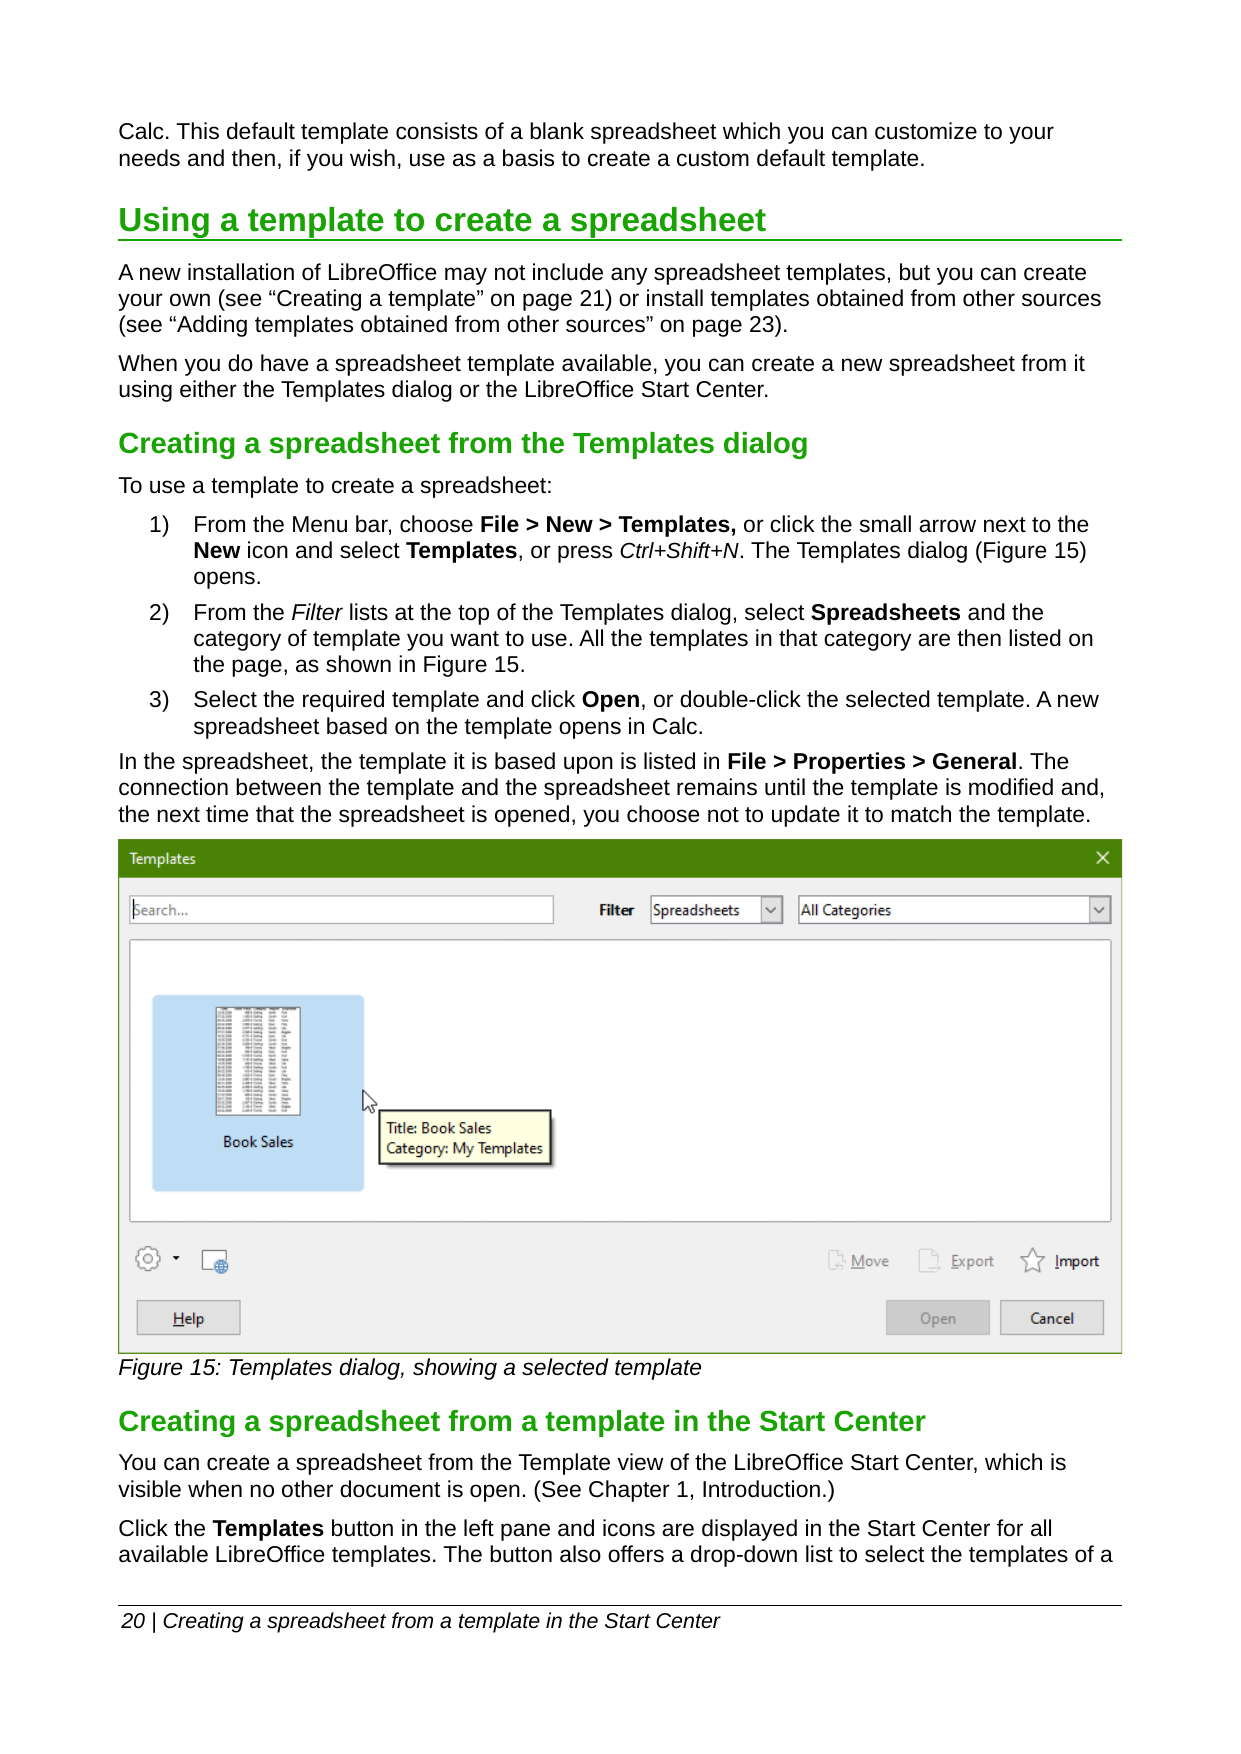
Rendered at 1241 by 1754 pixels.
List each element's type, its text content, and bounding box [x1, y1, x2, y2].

text A new installation of LibreOffice may not include any spreadsheet templates, but you can create your own (see “Creating a template” on page 22) or install templates obtained from other sources (see “Adding templates obtained from other sources” on page 23). [118, 258, 1122, 338]
list When you do have a spreadsheet template available, you can create a new spreadsheet from it using either the Templates dialog or the LibreOffice Start Center. [118, 350, 1122, 403]
subtitle Using a template to create a spreadsheet [118, 200, 1122, 239]
picture [118, 839, 1123, 1354]
list From the Filter lists at the top of the Templates dialog, select Spreadsheets and the category of template you want to use. All the templates in that category are then listed on the page, as shown in Figure 15. [169, 598, 1122, 678]
text In the spreadsheet, the template it is based upon is listed in File > Properties > General. The connection between the template and the spreadsheet remains until the template is modified and, the next time that the spreadsheet is opened, you choose not to update it to match the template. [118, 748, 1122, 827]
list Select the required template and click Open, or double-click the selected template. A new spreadsheet based on the template opens in Calc. [169, 686, 1122, 739]
text Click the Templates button in the left pane and icons are displayed in the Start Center for all available LibreOffice templates. The button also offers a drop-down list to select the templates of a [118, 1514, 1122, 1567]
subtitle Creating a spreadsheet from the Templates dialog [118, 426, 1122, 460]
list From the Menu bar, choose File > New > Templates, or click the small arrow next to the New icon and select Templates, or press Ctrl+Shift+N. The Templates dialog (Figure 15) opens. [169, 511, 1122, 590]
list To use a template to create a spreadsheet: [118, 472, 1122, 498]
text Figure 15: Templates dialog, showing a selected template [118, 1354, 1122, 1380]
text Calc. This default template consists of a blank spreadsheet which you can customize to your needs and then, if you wish, use as a basis to create a custom default template. [118, 118, 1122, 171]
subtitle Creating a spreadsheet from a template in the Start Center [118, 1404, 1122, 1438]
text You can create a spreadsheet from the Template view of the LibreOffice Start Center, which is visible when no other document is open. (See Chapter 1, Introduction.) [118, 1449, 1122, 1502]
